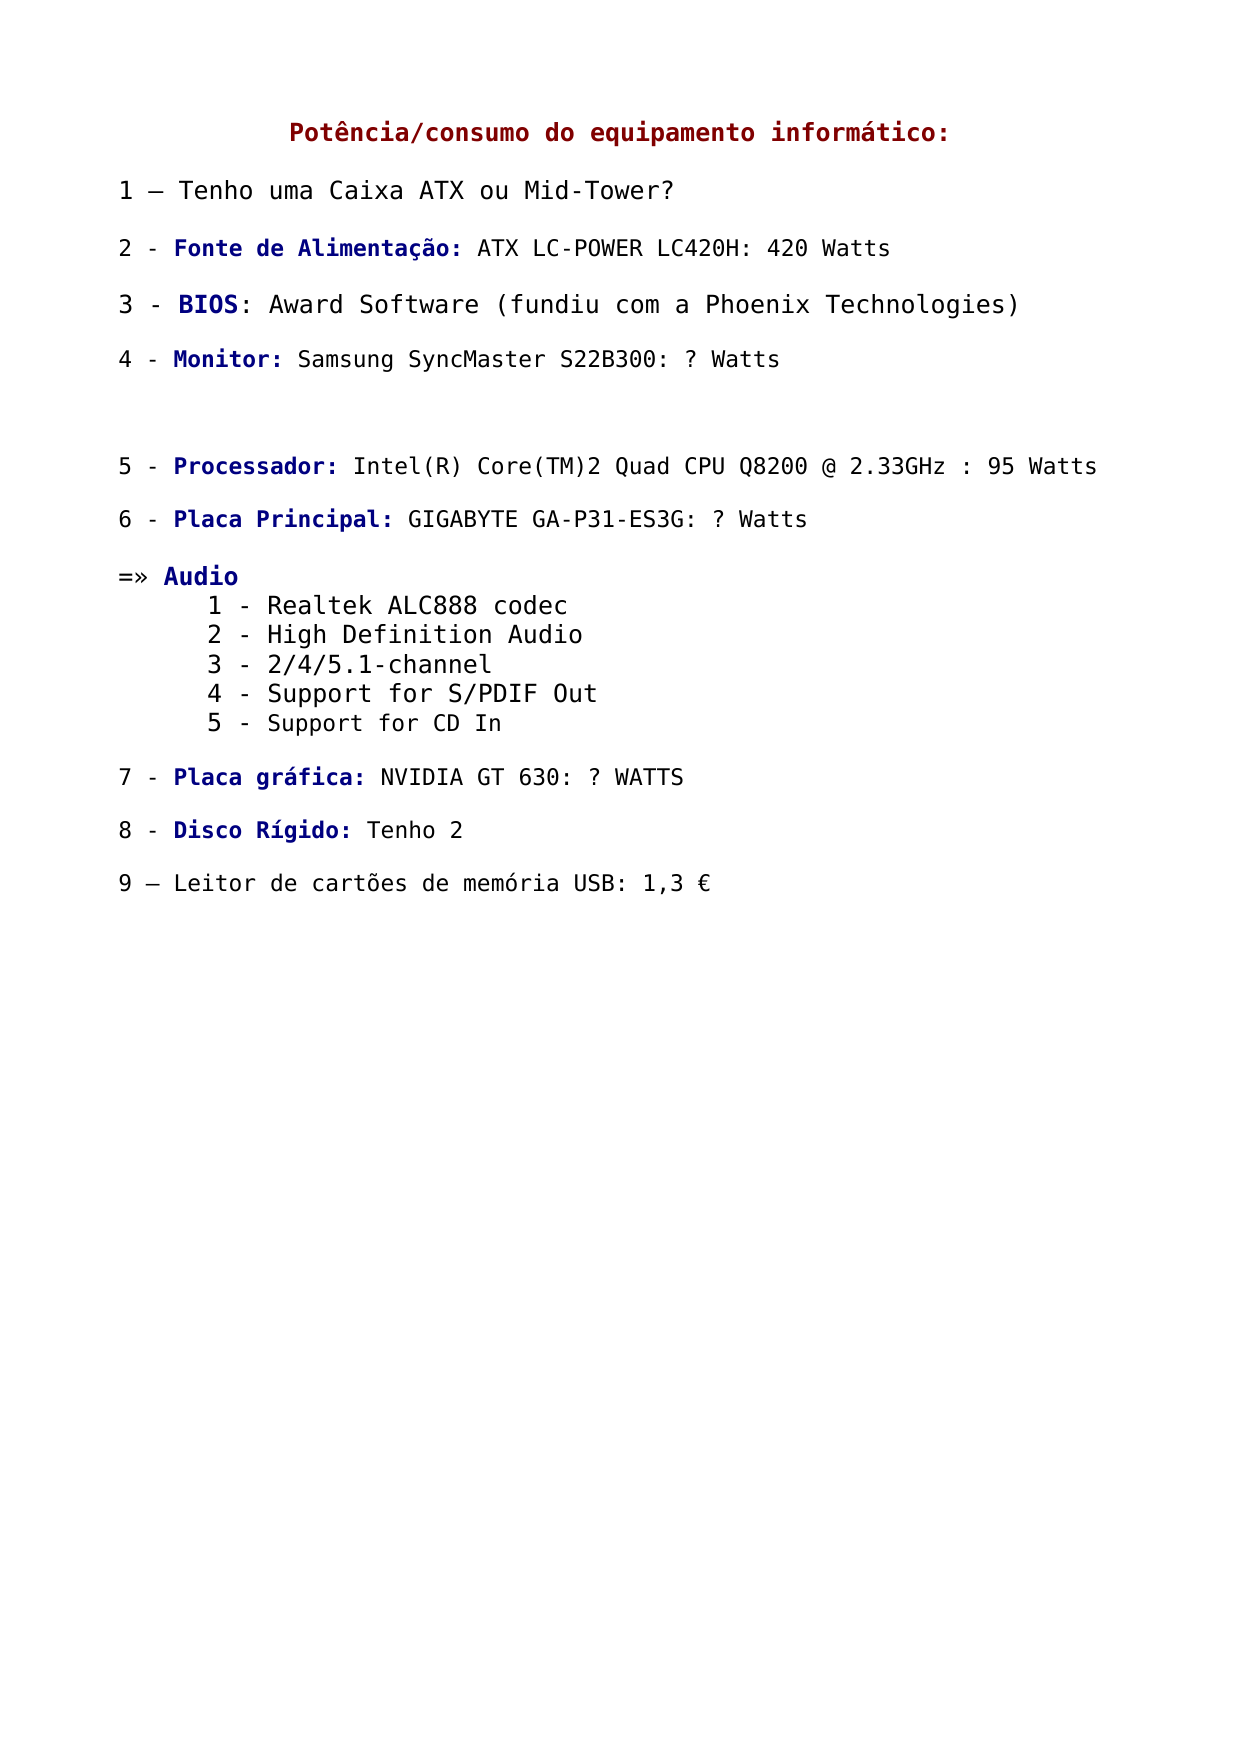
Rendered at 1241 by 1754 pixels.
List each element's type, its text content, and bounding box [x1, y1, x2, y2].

text 4 - Monitor: Samsung SyncMaster S22B300: ? Watts [118, 346, 1122, 373]
text 6 - Placa Principal: GIGABYTE GA-P31-ES3G: ? Watts [118, 506, 1122, 533]
text Potência/consumo do equipamento informático: [118, 118, 1122, 147]
list 4 - Support for S/PDIF Out [162, 679, 1122, 708]
text 9 – Leitor de cartões de memória USB: 1,3 € [118, 871, 1122, 897]
text 3 - BIOS: Award Software (fundiu com a Phoenix Technologies) [118, 291, 1122, 320]
text 5 - Processador: Intel(R) Core(TM)2 Quad CPU Q8200 @ 2.33GHz : 95 Watts [118, 453, 1122, 480]
text =» Audio [118, 562, 1122, 591]
list 1 - Realtek ALC888 codec [162, 591, 1122, 621]
list 2 - High Definition Audio [162, 621, 1122, 650]
text 8 - Disco Rígido: Tenho 2 [118, 817, 1122, 844]
list 3 - 2/4/5.1-channel [162, 650, 1122, 679]
text 2 - Fonte de Alimentação: ATX LC-POWER LC420H: 420 Watts [118, 235, 1122, 261]
list 5 - Support for CD In [162, 708, 1122, 737]
text 7 - Placa gráfica: NVIDIA GT 630: ? WATTS [118, 764, 1122, 791]
text 1 – Tenho uma Caixa ATX ou Mid-Tower? [118, 176, 1122, 206]
